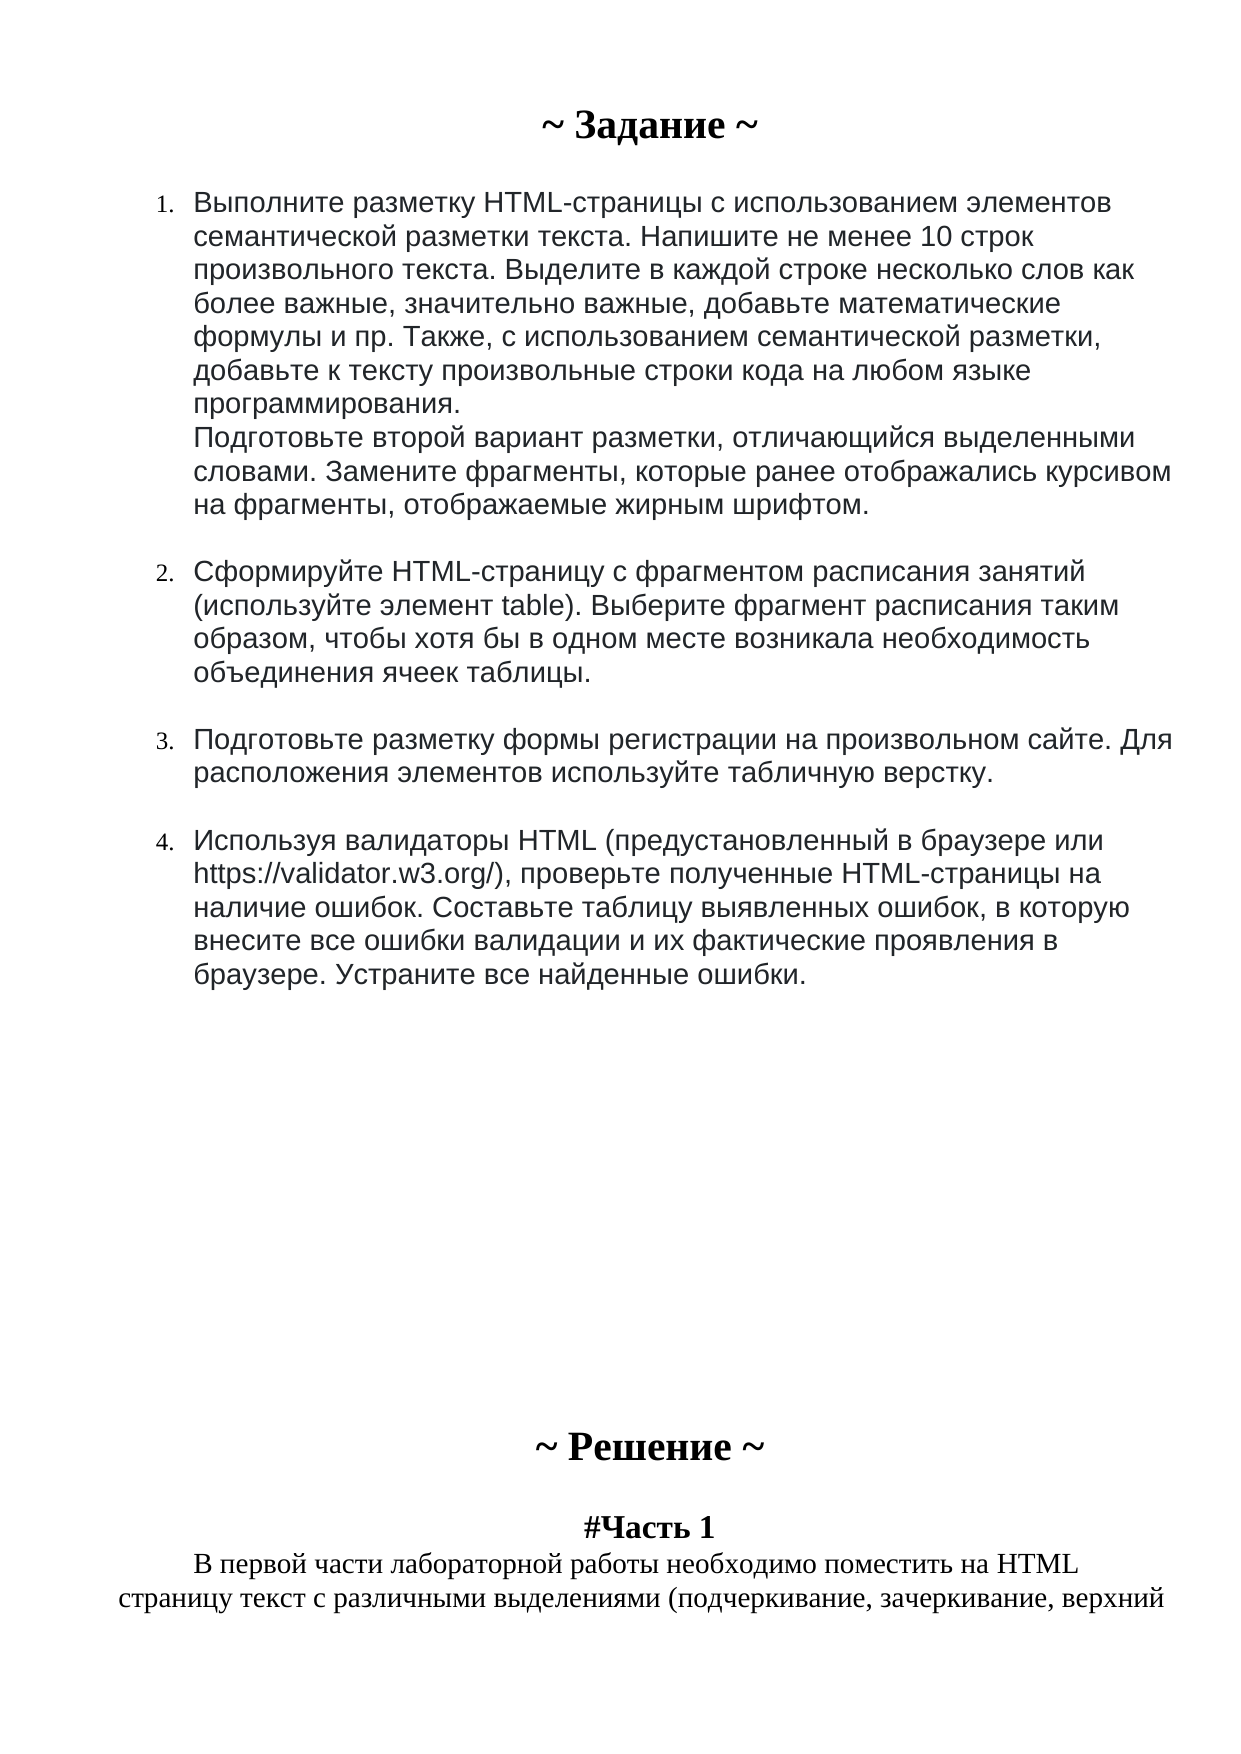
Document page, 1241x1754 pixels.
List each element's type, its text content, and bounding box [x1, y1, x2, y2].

text #Часть 1 [118, 1508, 1181, 1546]
text Подготовьте второй вариант разметки, отличающийся выделенными словами. Замените фрагменты, которые ранее отображались курсивом на фрагменты, отображаемые жирным шрифтом. [193, 420, 1181, 521]
list Подготовьте разметку формы регистрации на произвольном сайте. Для расположения элементов используйте табличную верстку. [156, 722, 1181, 789]
text В первой части лабораторной работы необходимо поместить на HTML страницу текст с различными выделениями (подчеркивание, зачеркивание, верхний [118, 1546, 1181, 1613]
list Выполните разметку HTML-страницы с использованием элементов семантической разметки текста. Напишите не менее 10 строк произвольного текста. Выделите в каждой строке несколько слов как более важные, значительно важные, добавьте математические формулы и пр. Также, с использованием семантической разметки, добавьте к тексту произвольные строки кода на любом языке программирования. [156, 185, 1181, 420]
text ~ Решение ~ [118, 1422, 1181, 1469]
text ~ Задание ~ [118, 99, 1181, 147]
list Сформируйте HTML-страницу с фрагментом расписания занятий (используйте элемент table). Выберите фрагмент расписания таким образом, чтобы хотя бы в одном месте возникала необходимость объединения ячеек таблицы. [156, 554, 1181, 688]
list Используя валидаторы HTML (предустановленный в браузере или https://validator.w3.org/), проверьте полученные HTML-страницы на наличие ошибок. Составьте таблицу выявленных ошибок, в которую внесите все ошибки валидации и их фактические проявления в браузере. Устраните все найденные ошибки. [156, 823, 1181, 990]
